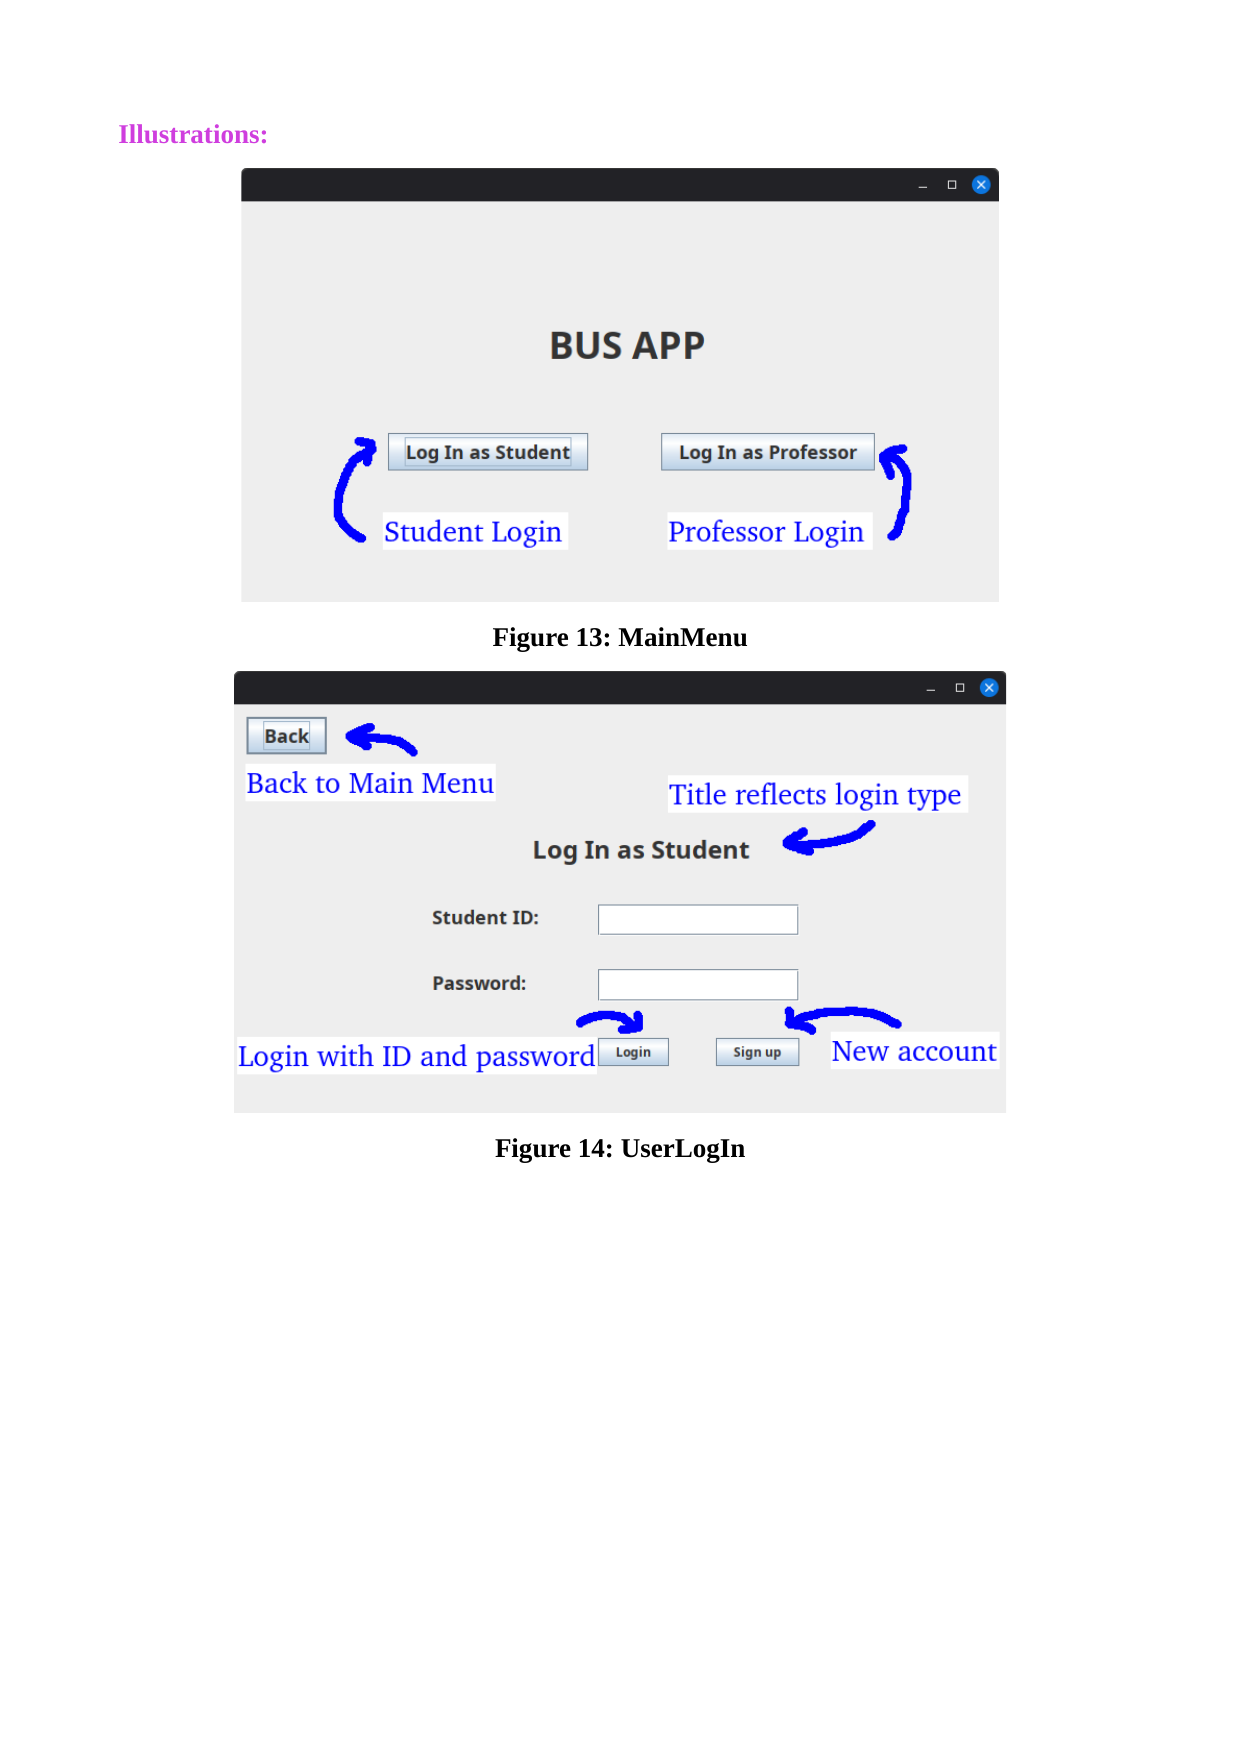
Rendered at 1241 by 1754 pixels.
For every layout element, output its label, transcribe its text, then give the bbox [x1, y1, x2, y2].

picture [234, 671, 1007, 1113]
picture [241, 168, 999, 602]
text Illustrations: [118, 118, 1122, 149]
text Figure 14: UserLogIn [118, 1132, 1122, 1163]
text Figure 13: MainMenu [118, 621, 1122, 652]
